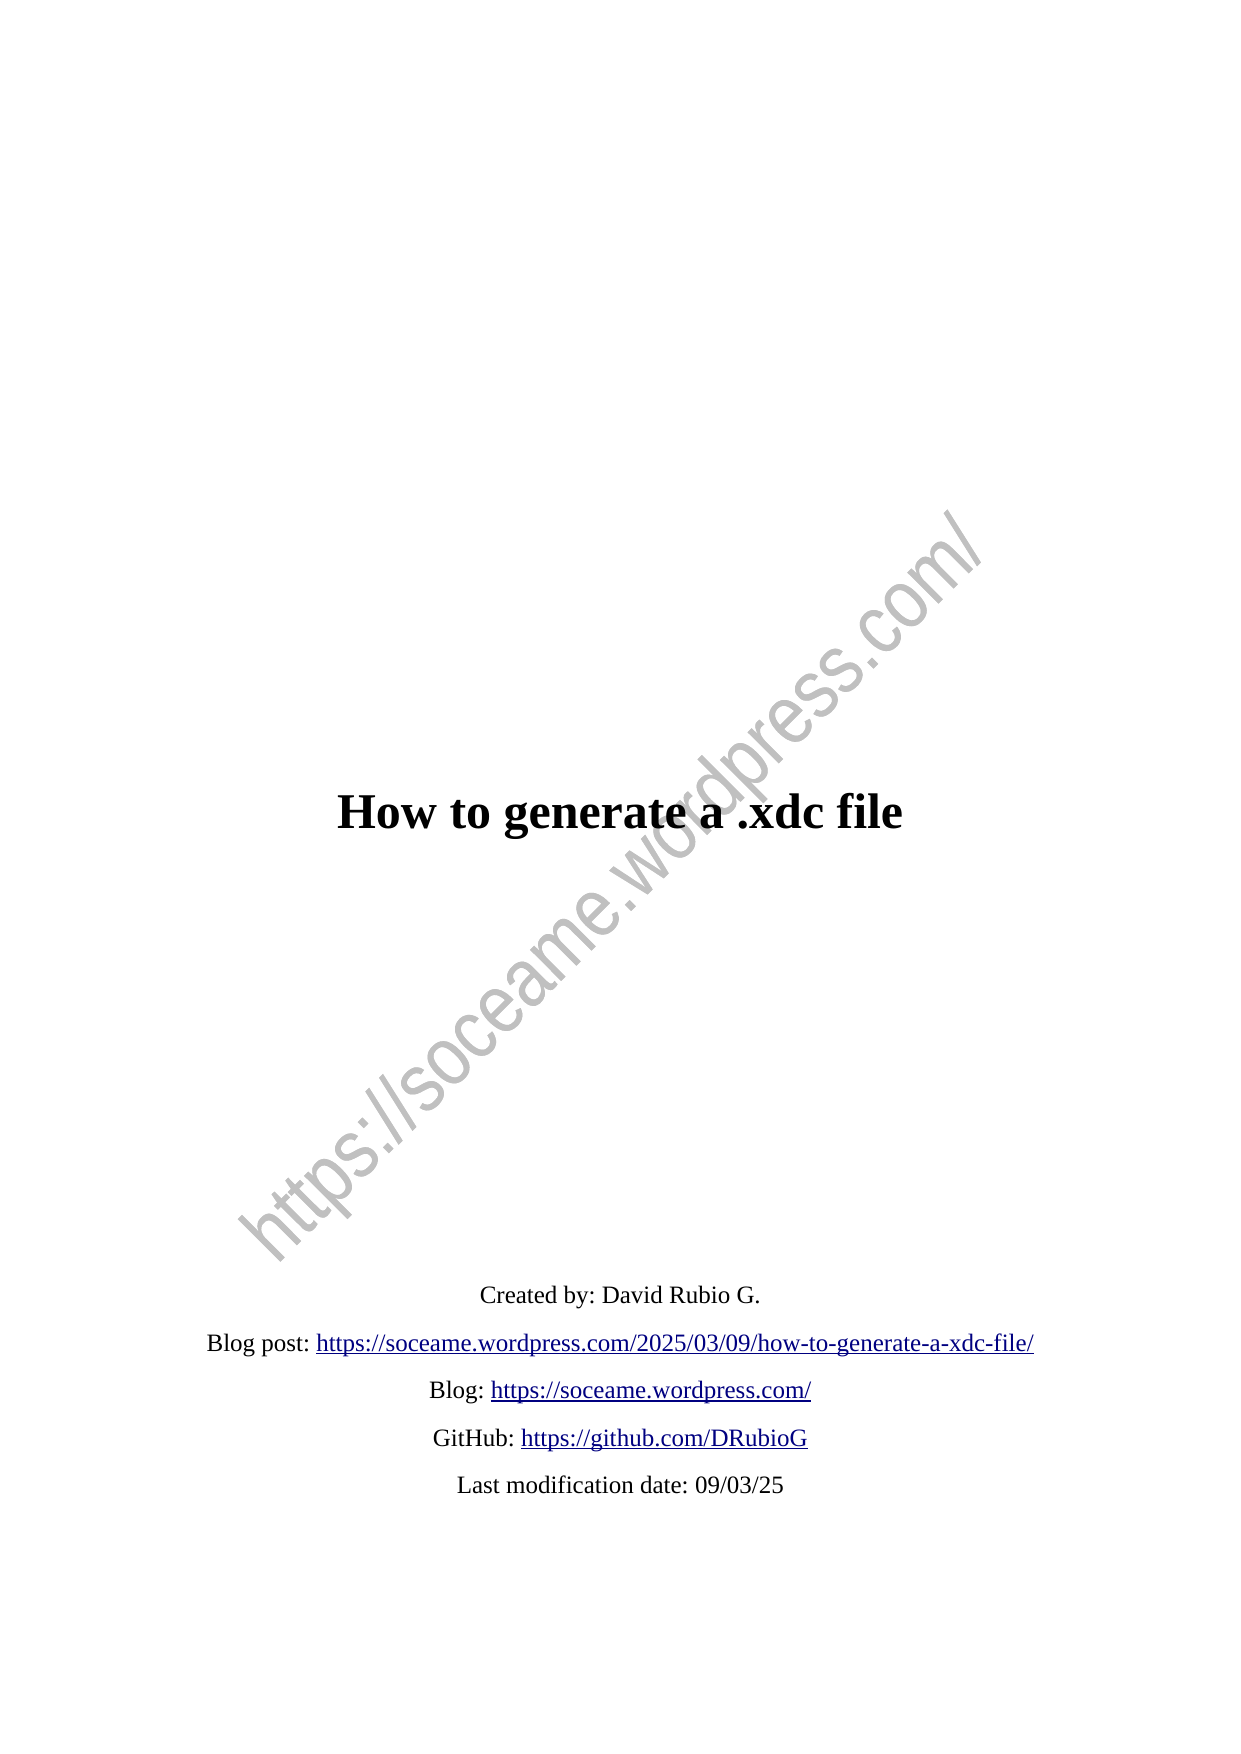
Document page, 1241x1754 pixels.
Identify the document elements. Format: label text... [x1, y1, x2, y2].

subtitle How to generate a .xdc file [118, 782, 714, 839]
text Created by: David Rubio G. [118, 1280, 1122, 1309]
text Blog post: https://soceame.wordpress.com/2025/03/09/how-to-generate-a-xdc-file/ [118, 1328, 1122, 1357]
subtitle How to generate a .xdc file [678, 782, 1122, 839]
subtitle How to generate a .xdc file [703, 782, 732, 807]
text Blog: https://soceame.wordpress.com/ [118, 1375, 1122, 1404]
text Last modification date: 09/03/25 [118, 1471, 1122, 1499]
text GitHub: https://github.com/DRubioG [118, 1423, 1122, 1452]
